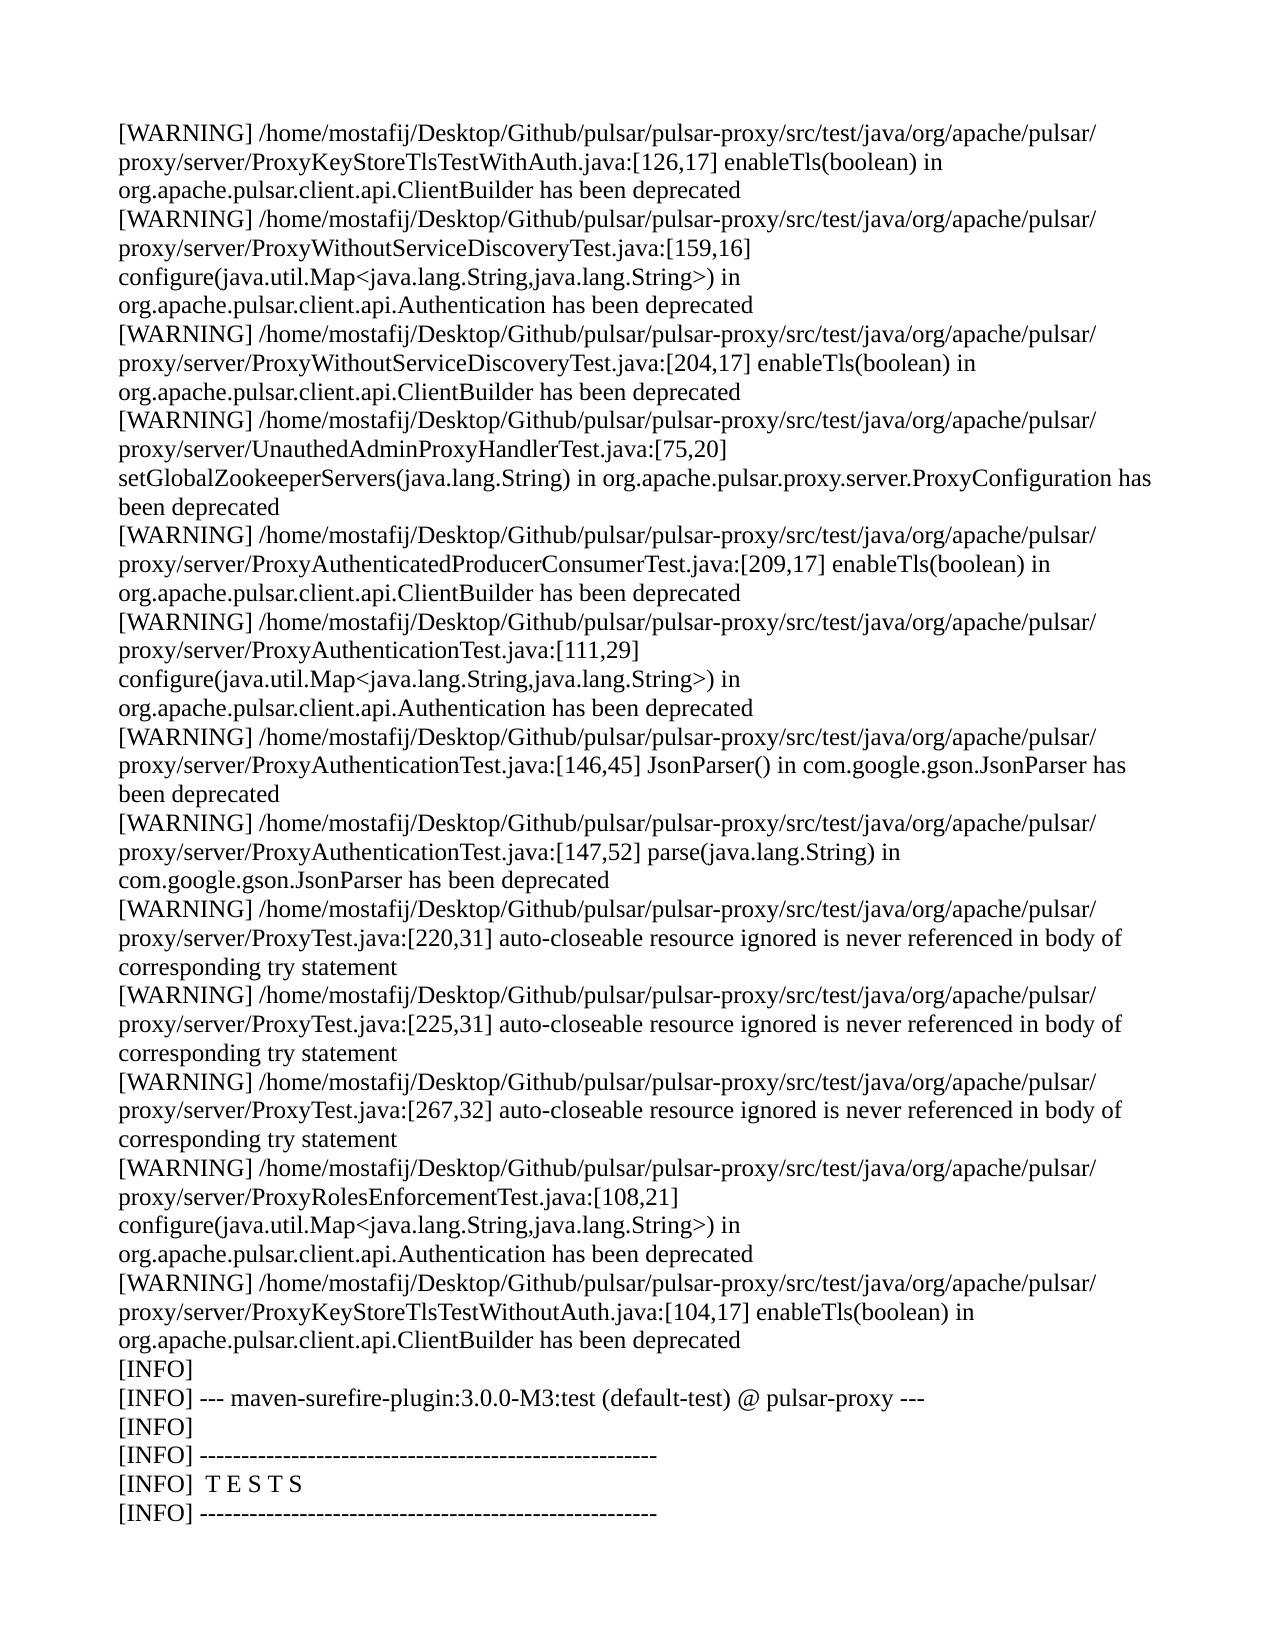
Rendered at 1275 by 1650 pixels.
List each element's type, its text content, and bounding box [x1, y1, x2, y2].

text [WARNING] /home/mostafij/Desktop/Github/pulsar/pulsar-proxy/src/test/java/org/apache/pulsar/proxy/server/ProxyTest.java:[220,31] auto-closeable resource ignored is never referenced in body of corresponding try statement [118, 894, 1157, 981]
text [INFO] [118, 1354, 1157, 1383]
text [WARNING] /home/mostafij/Desktop/Github/pulsar/pulsar-proxy/src/test/java/org/apache/pulsar/proxy/server/ProxyWithoutServiceDiscoveryTest.java:[204,17] enableTls(boolean) in org.apache.pulsar.client.api.ClientBuilder has been deprecated [118, 319, 1157, 406]
text [WARNING] /home/mostafij/Desktop/Github/pulsar/pulsar-proxy/src/test/java/org/apache/pulsar/proxy/server/ProxyAuthenticatedProducerConsumerTest.java:[209,17] enableTls(boolean) in org.apache.pulsar.client.api.ClientBuilder has been deprecated [118, 521, 1157, 607]
text [WARNING] /home/mostafij/Desktop/Github/pulsar/pulsar-proxy/src/test/java/org/apache/pulsar/proxy/server/ProxyTest.java:[267,32] auto-closeable resource ignored is never referenced in body of corresponding try statement [118, 1067, 1157, 1153]
text [WARNING] /home/mostafij/Desktop/Github/pulsar/pulsar-proxy/src/test/java/org/apache/pulsar/proxy/server/ProxyAuthenticationTest.java:[111,29] configure(java.util.Map<java.lang.String,java.lang.String>) in org.apache.pulsar.client.api.Authentication has been deprecated [118, 607, 1157, 722]
text [WARNING] /home/mostafij/Desktop/Github/pulsar/pulsar-proxy/src/test/java/org/apache/pulsar/proxy/server/ProxyAuthenticationTest.java:[147,52] parse(java.lang.String) in com.google.gson.JsonParser has been deprecated [118, 808, 1157, 894]
text [INFO] ------------------------------------------------------- [118, 1498, 1157, 1527]
text [WARNING] /home/mostafij/Desktop/Github/pulsar/pulsar-proxy/src/test/java/org/apache/pulsar/proxy/server/ProxyWithoutServiceDiscoveryTest.java:[159,16] configure(java.util.Map<java.lang.String,java.lang.String>) in org.apache.pulsar.client.api.Authentication has been deprecated [118, 204, 1157, 319]
text [WARNING] /home/mostafij/Desktop/Github/pulsar/pulsar-proxy/src/test/java/org/apache/pulsar/proxy/server/ProxyKeyStoreTlsTestWithAuth.java:[126,17] enableTls(boolean) in org.apache.pulsar.client.api.ClientBuilder has been deprecated [118, 118, 1157, 204]
text [INFO] ------------------------------------------------------- [118, 1441, 1157, 1469]
text [INFO] T E S T S [118, 1469, 1157, 1498]
text [WARNING] /home/mostafij/Desktop/Github/pulsar/pulsar-proxy/src/test/java/org/apache/pulsar/proxy/server/UnauthedAdminProxyHandlerTest.java:[75,20] setGlobalZookeeperServers(java.lang.String) in org.apache.pulsar.proxy.server.ProxyConfiguration has been deprecated [118, 406, 1157, 521]
text [INFO] --- maven-surefire-plugin:3.0.0-M3:test (default-test) @ pulsar-proxy --- [118, 1383, 1157, 1412]
text [WARNING] /home/mostafij/Desktop/Github/pulsar/pulsar-proxy/src/test/java/org/apache/pulsar/proxy/server/ProxyKeyStoreTlsTestWithoutAuth.java:[104,17] enableTls(boolean) in org.apache.pulsar.client.api.ClientBuilder has been deprecated [118, 1268, 1157, 1354]
text [INFO] [118, 1412, 1157, 1441]
text [WARNING] /home/mostafij/Desktop/Github/pulsar/pulsar-proxy/src/test/java/org/apache/pulsar/proxy/server/ProxyAuthenticationTest.java:[146,45] JsonParser() in com.google.gson.JsonParser has been deprecated [118, 722, 1157, 808]
text [WARNING] /home/mostafij/Desktop/Github/pulsar/pulsar-proxy/src/test/java/org/apache/pulsar/proxy/server/ProxyRolesEnforcementTest.java:[108,21] configure(java.util.Map<java.lang.String,java.lang.String>) in org.apache.pulsar.client.api.Authentication has been deprecated [118, 1153, 1157, 1268]
text [WARNING] /home/mostafij/Desktop/Github/pulsar/pulsar-proxy/src/test/java/org/apache/pulsar/proxy/server/ProxyTest.java:[225,31] auto-closeable resource ignored is never referenced in body of corresponding try statement [118, 981, 1157, 1067]
